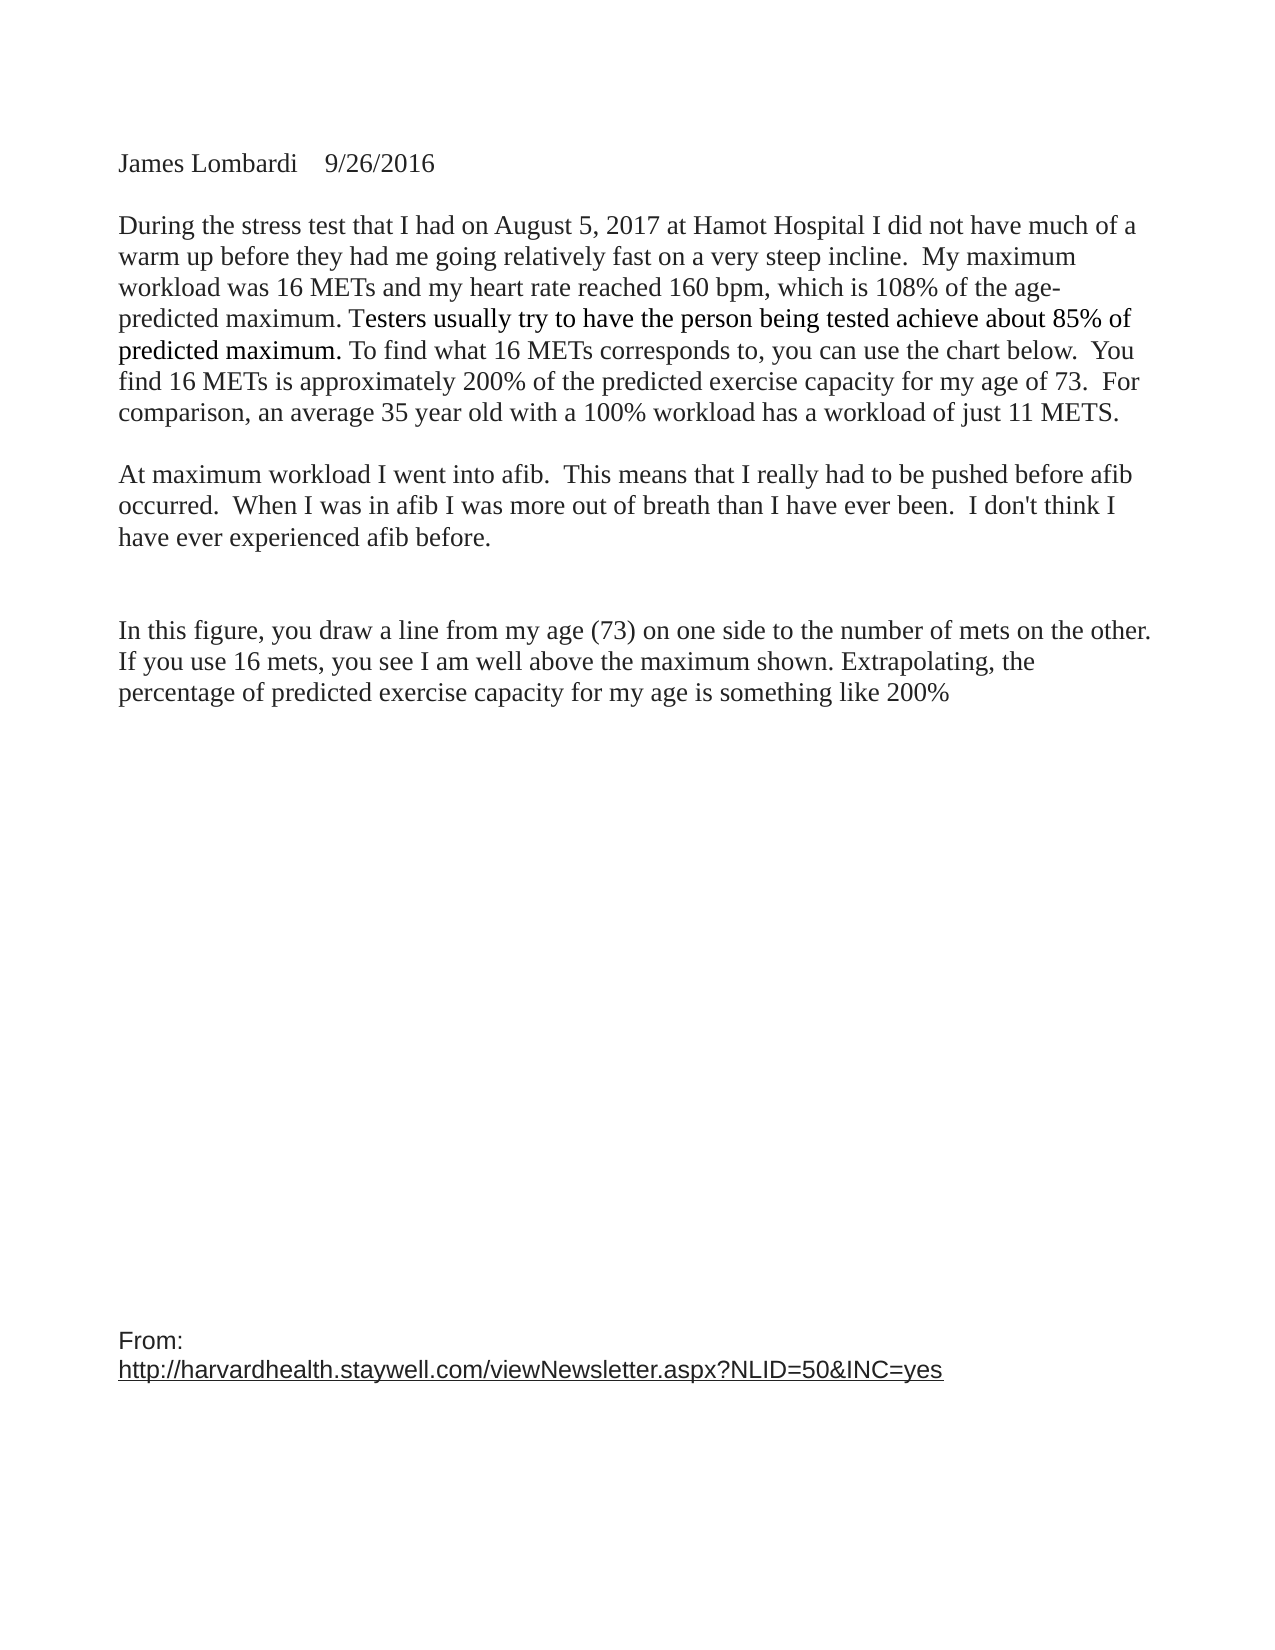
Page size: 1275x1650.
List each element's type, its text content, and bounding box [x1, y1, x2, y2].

text James Lombardi 9/26/2016 [118, 147, 1157, 178]
text At maximum workload I went into afib. This means that I really had to be pushed before afib occurred. When I was in afib I was more out of breath than I have ever been. I don't think I have ever experienced afib before. [118, 458, 1157, 552]
text From: [118, 1326, 1157, 1355]
text http://harvardhealth.staywell.com/viewNewsletter.aspx?NLID=50&INC=yes [118, 1355, 1157, 1383]
text During the stress test that I had on August 5, 2017 at Hamot Hospital I did not have much of a warm up before they had me going relatively fast on a very steep incline. My maximum workload was 16 METs and my heart rate reached 160 bpm, which is 108% of the age-predicted maximum. Testers usually try to have the person being tested achieve about 85% of predicted maximum. To find what 16 METs corresponds to, you can use the chart below. You find 16 METs is approximately 200% of the predicted exercise capacity for my age of 73. For comparison, an average 35 year old with a 100% workload has a workload of just 11 METS. [118, 209, 1157, 427]
text In this figure, you draw a line from my age (73) on one side to the number of mets on the other. If you use 16 mets, you see I am well above the maximum shown. Extrapolating, the percentage of predicted exercise capacity for my age is something like 200% [118, 614, 1157, 707]
